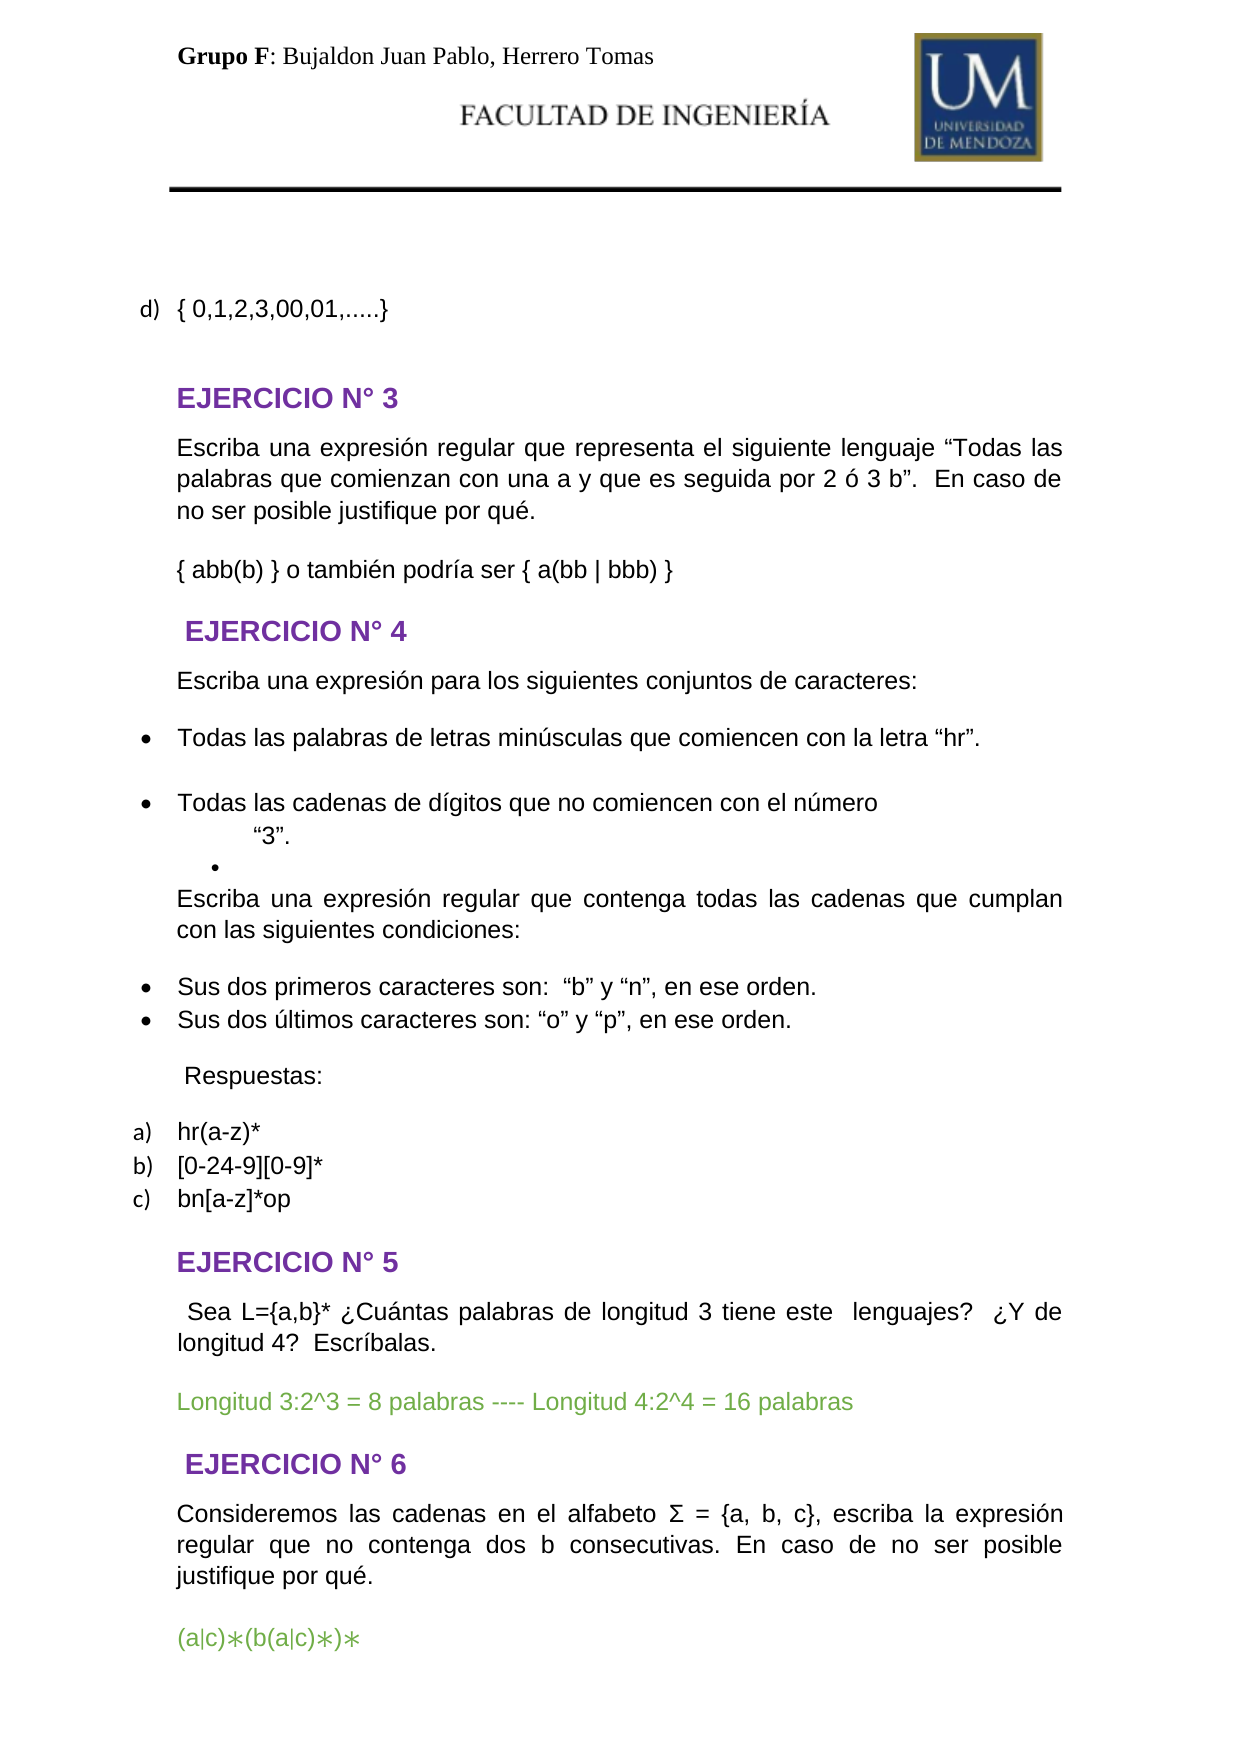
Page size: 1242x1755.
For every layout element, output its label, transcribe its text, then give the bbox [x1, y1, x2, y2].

list Todas las palabras de letras minúsculas que comiencen con la letra “hr”. [139, 722, 1064, 753]
list Sus dos últimos caracteres son: “o” y “p”, en ese orden. [139, 1004, 1064, 1035]
list [0-24-9][0-9]* [133, 1150, 1064, 1180]
list bn[a-z]*op [133, 1183, 1064, 1214]
text { abb(b) } o también podría ser { a(bb | bbb) } [176, 555, 1064, 584]
subtitle EJERCICIO N° 3 [176, 381, 1076, 415]
text • [177, 852, 1076, 881]
list hr(a-z)* [133, 1116, 1064, 1147]
list Sus dos primeros caracteres son: “b” y “n”, en ese orden. [139, 971, 1064, 1001]
text Escriba una expresión para los siguientes conjuntos de caracteres: [176, 666, 1064, 695]
list { 0,1,2,3,00,01,.....} [139, 293, 1064, 324]
text (a∣c)∗(b(a∣c)∗)∗ [177, 1621, 1076, 1651]
text Sea L={a,b}* ¿Cuántas palabras de longitud 3 tiene este lenguajes? ¿Y de longitud 4? Escríbalas. [177, 1297, 1064, 1357]
text Escriba una expresión regular que contenga todas las cadenas que cumplan con las siguientes condiciones: [176, 884, 1064, 944]
subtitle EJERCICIO N° 4 [176, 614, 1076, 648]
text Respuestas: [177, 1061, 1076, 1090]
text Longitud 3:2^3 = 8 palabras ---- Longitud 4:2^4 = 16 palabras [176, 1387, 1064, 1416]
subtitle EJERCICIO N° 6 [176, 1447, 1076, 1480]
text Consideremos las cadenas en el alfabeto Σ = {a, b, c}, escriba la expresión regular que no contenga dos b consecutivas. En caso de no ser posible justifique por qué. [176, 1499, 1064, 1590]
text Escriba una expresión regular que representa el siguiente lenguaje “Todas las palabras que comienzan con una a y que es seguida por 2 ó 3 b”. En caso de no ser posible justifique por qué. [176, 433, 1064, 524]
subtitle EJERCICIO N° 5 [176, 1245, 1076, 1278]
list Todas las cadenas de dígitos que no comiencen con el número [139, 787, 1064, 818]
text “3”. [253, 821, 1064, 850]
